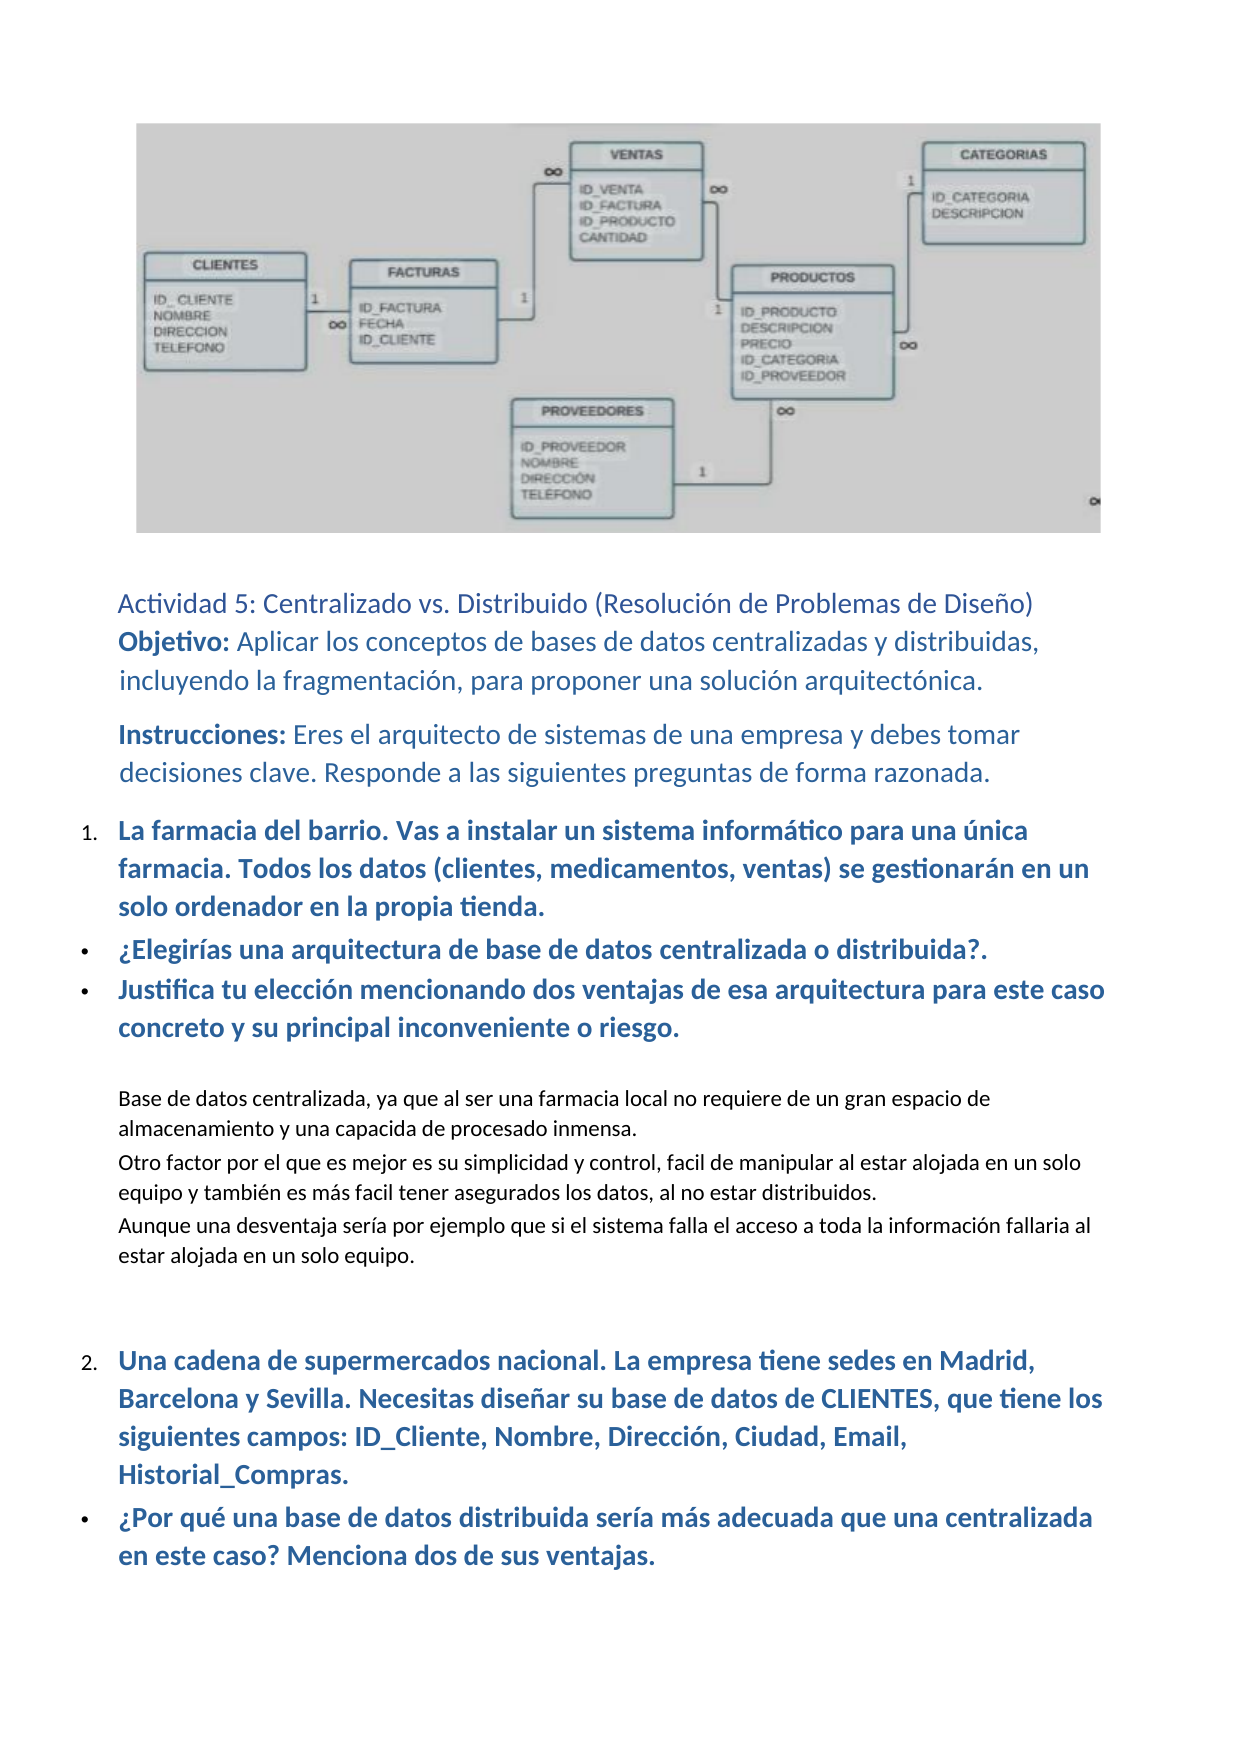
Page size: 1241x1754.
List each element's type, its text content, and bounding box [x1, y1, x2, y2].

subtitle Actividad 5: Centralizado vs. Distribuido (Resolución de Problemas de Diseño) [117, 586, 1119, 621]
list ¿Elegirías una arquitectura de base de datos centralizada o distribuida?. [81, 931, 1119, 967]
list Otro factor por el que es mejor es su simplicidad y control, facil de manipular al estar alojada en un solo equipo y también es más facil tener asegurados los datos, al no estar distribuidos. [81, 1148, 1119, 1206]
list Aunque una desventaja sería por ejemplo que si el sistema falla el acceso a toda la información fallaria al estar alojada en un solo equipo. [81, 1211, 1119, 1269]
list La farmacia del barrio. Vas a instalar un sistema informático para una única farmacia. Todos los datos (clientes, medicamentos, ventas) se gestionarán en un solo ordenador en la propia tienda. [81, 812, 1119, 924]
picture [136, 122, 1101, 533]
list Una cadena de supermercados nacional. La empresa tiene sedes en Madrid, Barcelona y Sevilla. Necesitas diseñar su base de datos de CLIENTES, que tiene los siguientes campos: ID_Cliente, Nombre, Dirección, Ciudad, Email, Historial_Compras. [81, 1342, 1119, 1492]
list ¿Por qué una base de datos distribuida sería más adecuada que una centralizada en este caso? Menciona dos de sus ventajas. [81, 1499, 1119, 1572]
text Instrucciones: Eres el arquitecto de sistemas de una empresa y debes tomar decisiones clave. Responde a las siguientes preguntas de forma razonada. [118, 716, 1119, 790]
list Justifica tu elección mencionando dos ventajas de esa arquitectura para este caso concreto y su principal inconveniente o riesgo. [81, 971, 1119, 1045]
list Base de datos centralizada, ya que al ser una farmacia local no requiere de un gran espacio de almacenamiento y una capacida de procesado inmensa. [81, 1084, 1119, 1142]
text Objetivo: Aplicar los conceptos de bases de datos centralizadas y distribuidas, incluyendo la fragmentación, para proponer una solución arquitectónica. [118, 623, 1119, 697]
